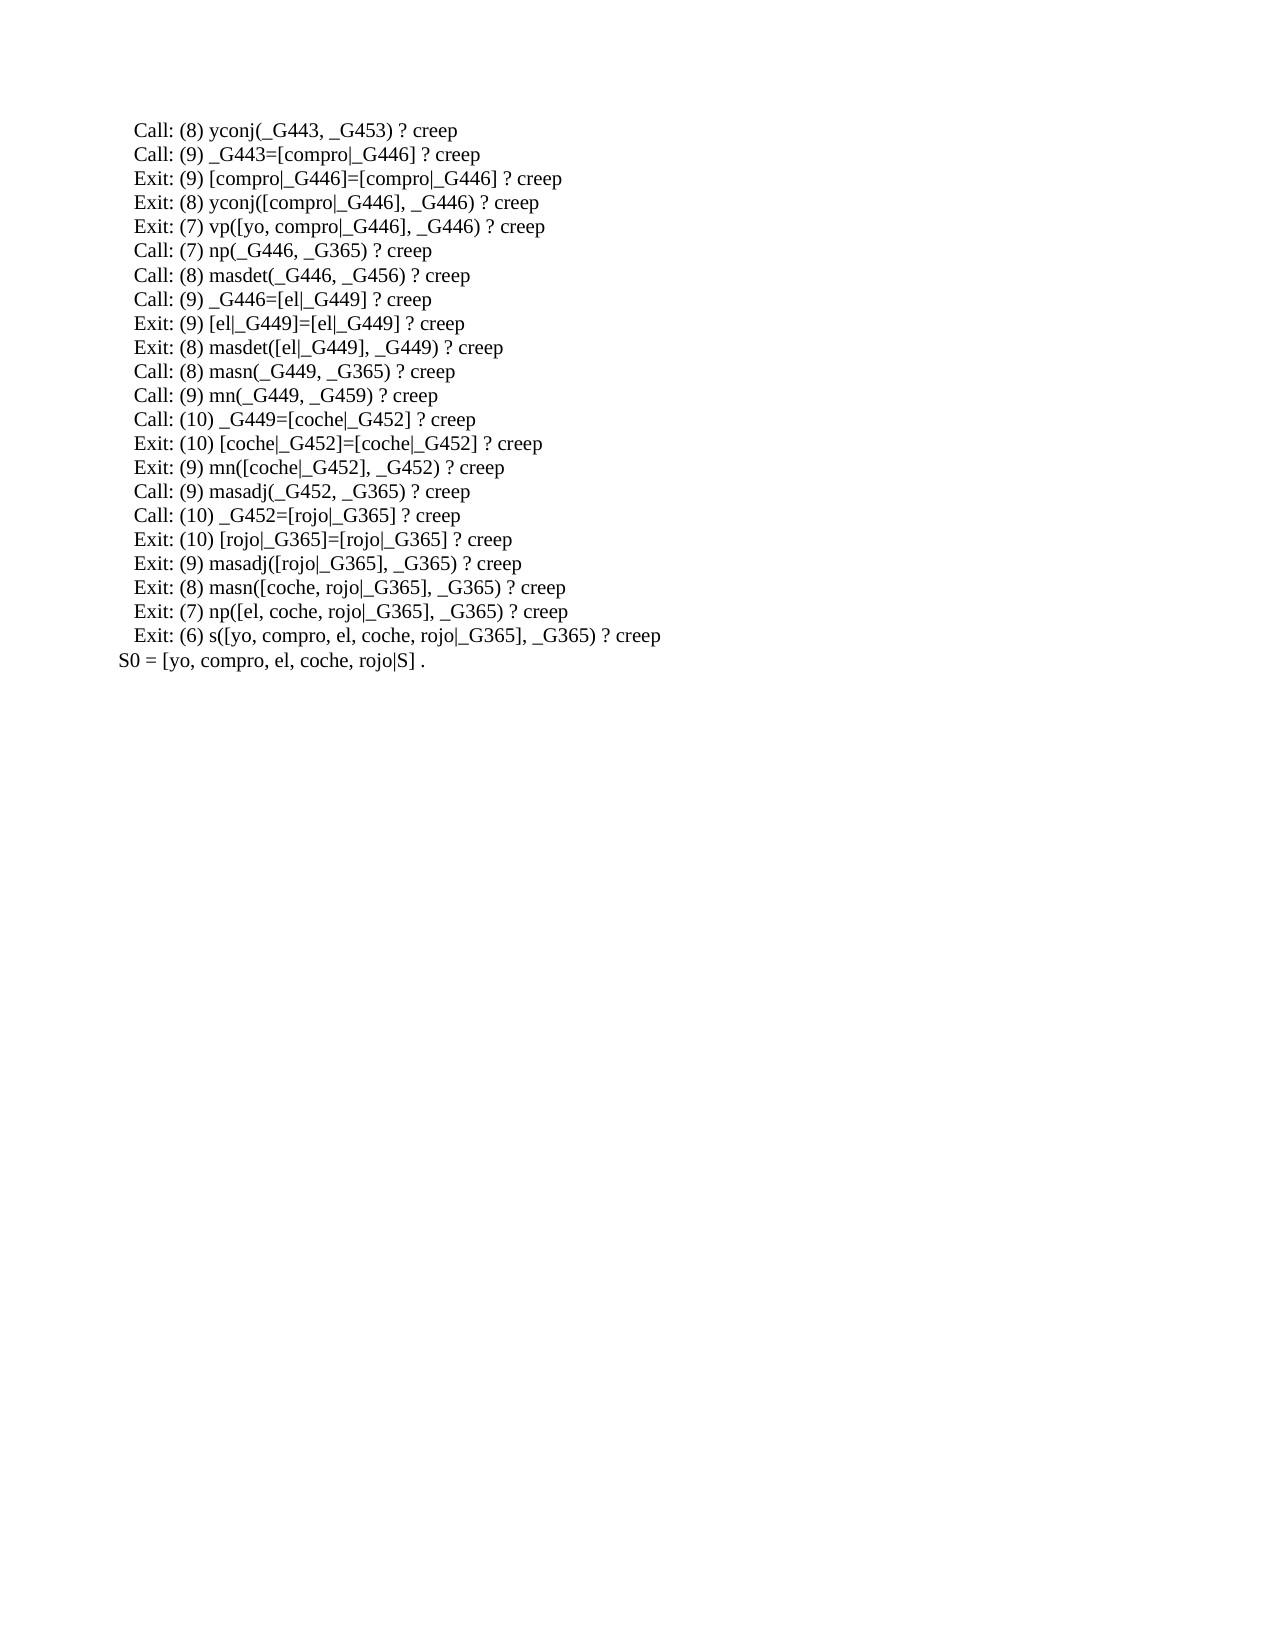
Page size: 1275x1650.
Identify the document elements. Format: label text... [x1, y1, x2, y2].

text Call: (8) masdet(_G446, _G456) ? creep [118, 262, 1157, 287]
text Call: (8) masn(_G449, _G365) ? creep [118, 359, 1157, 383]
text Call: (7) np(_G446, _G365) ? creep [118, 238, 1157, 262]
text S0 = [yo, compro, el, coche, rojo|S] . [118, 647, 1157, 672]
text Exit: (10) [rojo|_G365]=[rojo|_G365] ? creep [118, 527, 1157, 551]
text Exit: (9) [compro|_G446]=[compro|_G446] ? creep [118, 166, 1157, 190]
text Call: (9) _G443=[compro|_G446] ? creep [118, 142, 1157, 166]
text Exit: (8) masn([coche, rojo|_G365], _G365) ? creep [118, 575, 1157, 599]
text Exit: (8) masdet([el|_G449], _G449) ? creep [118, 335, 1157, 359]
text Exit: (7) vp([yo, compro|_G446], _G446) ? creep [118, 214, 1157, 238]
text Exit: (10) [coche|_G452]=[coche|_G452] ? creep [118, 431, 1157, 455]
text Exit: (6) s([yo, compro, el, coche, rojo|_G365], _G365) ? creep [118, 623, 1157, 647]
text Call: (9) masadj(_G452, _G365) ? creep [118, 479, 1157, 503]
text Exit: (9) [el|_G449]=[el|_G449] ? creep [118, 311, 1157, 335]
text Call: (10) _G449=[coche|_G452] ? creep [118, 407, 1157, 431]
text Call: (8) yconj(_G443, _G453) ? creep [118, 118, 1157, 142]
text Call: (9) mn(_G449, _G459) ? creep [118, 383, 1157, 407]
text Exit: (8) yconj([compro|_G446], _G446) ? creep [118, 190, 1157, 214]
text Exit: (9) mn([coche|_G452], _G452) ? creep [118, 455, 1157, 479]
text Exit: (9) masadj([rojo|_G365], _G365) ? creep [118, 551, 1157, 575]
text Call: (9) _G446=[el|_G449] ? creep [118, 287, 1157, 311]
text Exit: (7) np([el, coche, rojo|_G365], _G365) ? creep [118, 599, 1157, 623]
text Call: (10) _G452=[rojo|_G365] ? creep [118, 503, 1157, 527]
